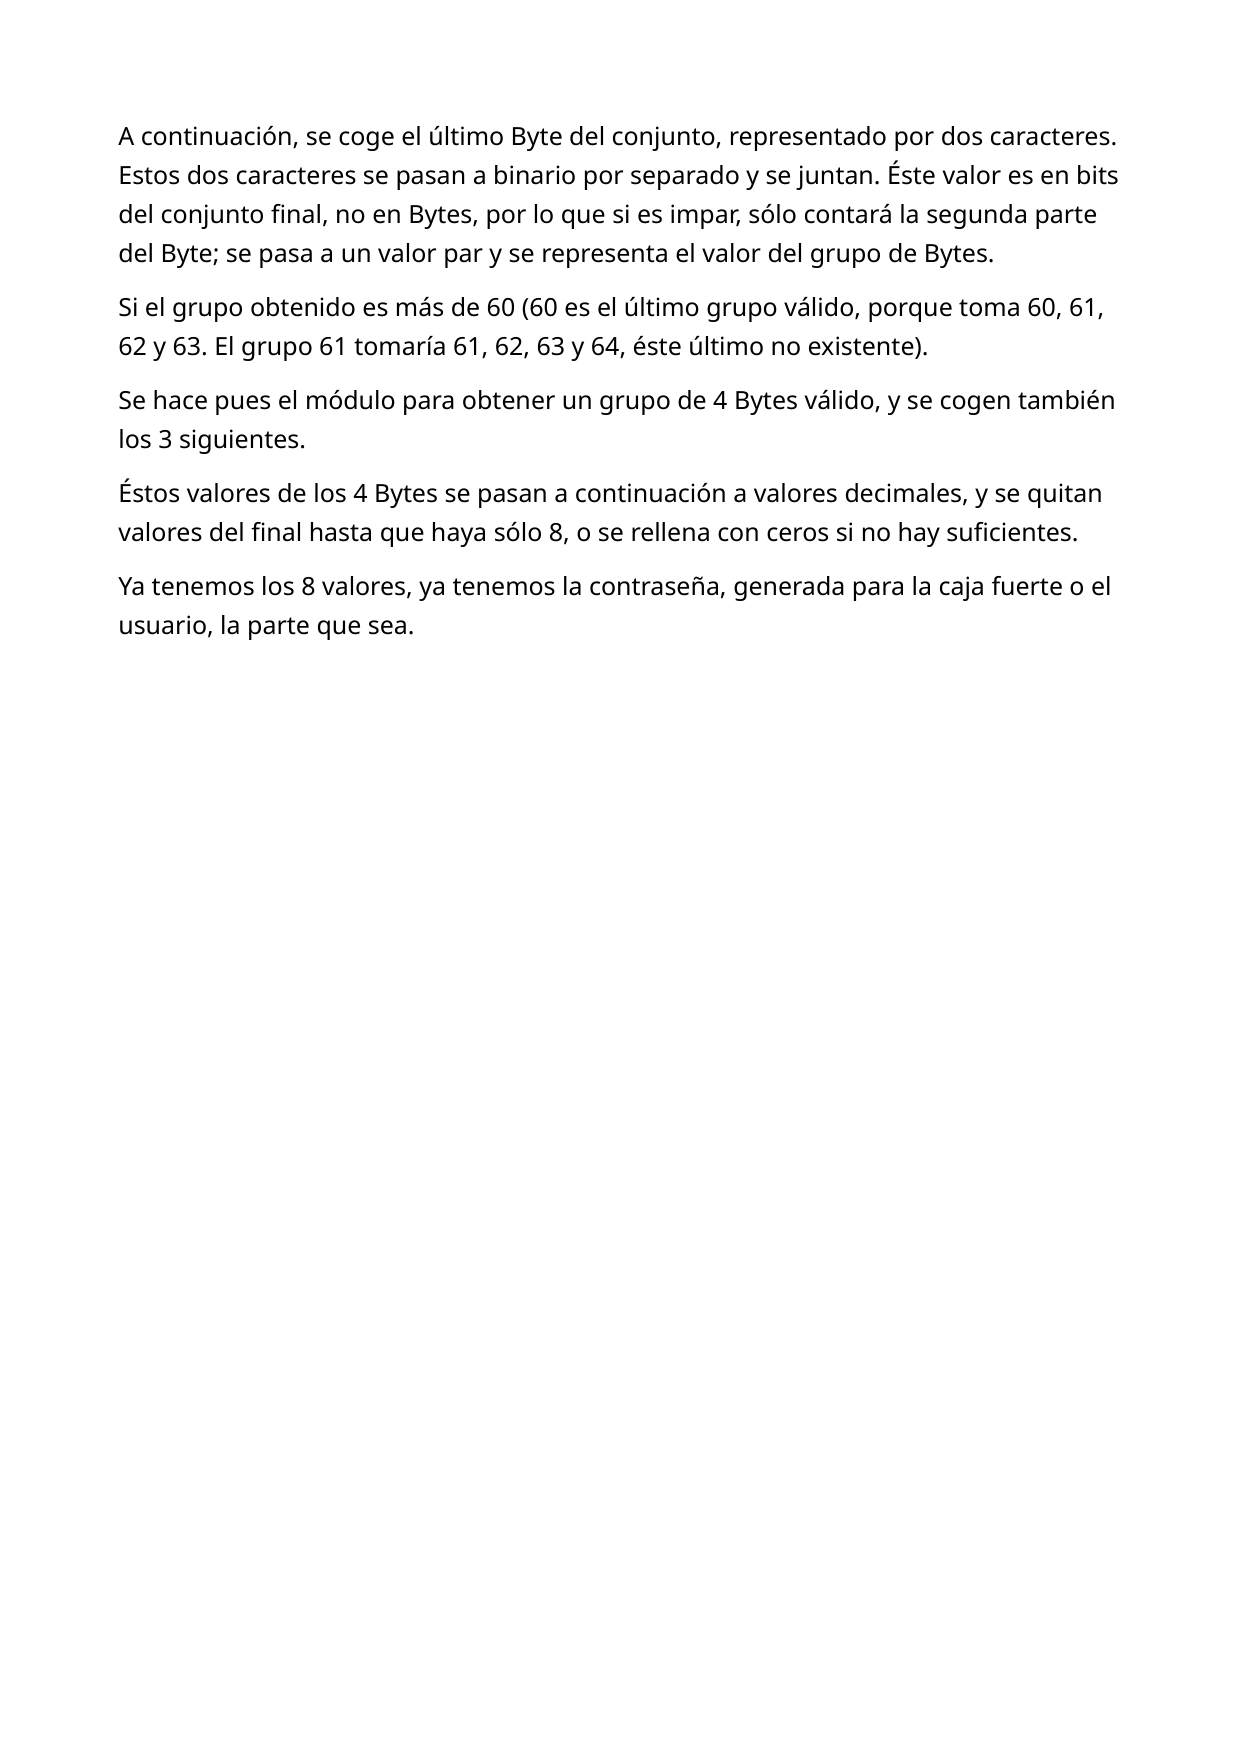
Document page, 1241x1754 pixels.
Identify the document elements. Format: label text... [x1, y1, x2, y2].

text A continuación, se coge el último Byte del conjunto, representado por dos caracteres. Estos dos caracteres se pasan a binario por separado y se juntan. Éste valor es en bits del conjunto final, no en Bytes, por lo que si es impar, sólo contará la segunda parte del Byte; se pasa a un valor par y se representa el valor del grupo de Bytes. [118, 118, 1122, 270]
text Éstos valores de los 4 Bytes se pasan a continuación a valores decimales, y se quitan valores del final hasta que haya sólo 8, o se rellena con ceros si no hay suficientes. [118, 475, 1122, 548]
text Si el grupo obtenido es más de 60 (60 es el último grupo válido, porque toma 60, 61, 62 y 63. El grupo 61 tomaría 61, 62, 63 y 64, éste último no existente). [118, 289, 1122, 363]
text Ya tenemos los 8 valores, ya tenemos la contraseña, generada para la caja fuerte o el usuario, la parte que sea. [118, 568, 1122, 641]
text Se hace pues el módulo para obtener un grupo de 4 Bytes válido, y se cogen también los 3 siguientes. [118, 382, 1122, 456]
